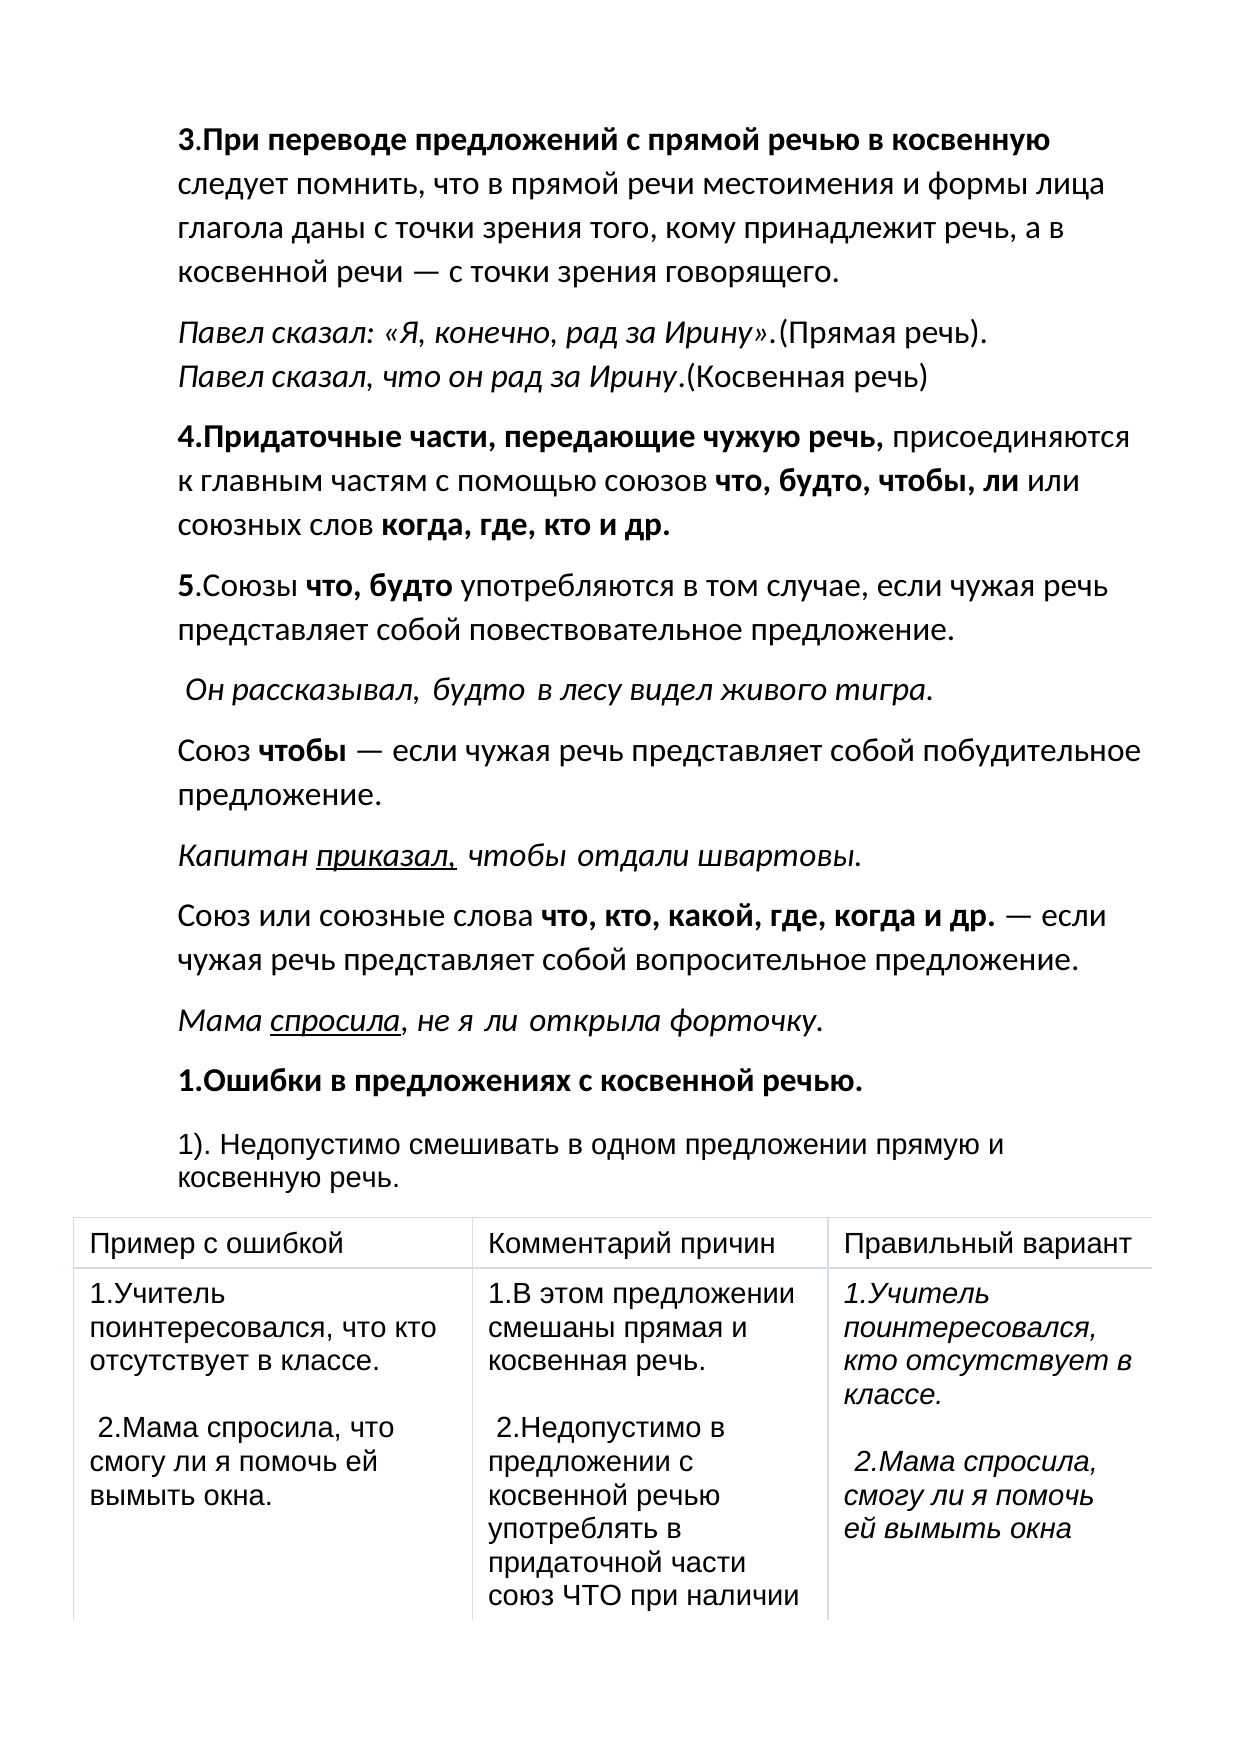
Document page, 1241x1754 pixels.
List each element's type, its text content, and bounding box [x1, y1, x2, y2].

text Мама спросила, не я ли открыла форточку. [177, 999, 1152, 1039]
text Павел сказал: «Я, конечно, рад за Ирину».(Прямая речь). Павел сказал, что он рад за Ирину.(Косвенная речь) [177, 311, 1152, 395]
text 4.Придаточные части, передающие чужую речь, присоединяются к главным частям с помощью союзов что, будто, чтобы, ли или союзных слов когда, где, кто и др. [177, 415, 1152, 544]
table_cell 1.В этом предложении смешаны прямая и косвенная речь. 2.Недопустимо в предложе­нии с косвенной речью употреблять в придаточной части союз ЧТО при наличии [473, 1269, 827, 1619]
text Союз или союзные слова что, кто, какой, где, когда и др. — если чужая речь представляет собой вопросительное предложение. [177, 894, 1152, 979]
text 1). Недопустимо смешивать в одном предложении прямую и косвенную речь. [177, 1127, 1152, 1194]
text 5.Союзы что, будто употребляются в том случае, если чужая речь представляет собой повествовательное предложение. [177, 564, 1152, 648]
text Он рассказывал, будто в лесу видел живого тигра. [177, 668, 1152, 709]
table_header Пример с ошибкой [74, 1218, 472, 1267]
table_cell 1.Учитель поинтересовался, что кто отсутствует в классе. 2.Мама спросила, что смогу ли я помочь ей вымыть окна. [74, 1269, 472, 1619]
text 1.Ошибки в предложениях с косвенной речью. [177, 1059, 1152, 1100]
text Союз чтобы — если чужая речь представляет собой побудительное предложение. [177, 729, 1152, 814]
text Капитан приказал, чтобы отдали швартовы. [177, 833, 1152, 874]
table_header Правильный вариант [829, 1218, 1152, 1267]
table_cell 1.Учитель поинтересовался, кто отсутствует в классе. 2.Мама спросила, смогу ли я помочь ей вымыть окна [829, 1269, 1152, 1619]
text 3.При переводе предложений с прямой речью в косвенную следует помнить, что в прямой речи местоимения и формы лица глагола даны с точки зрения того, кому принадлежит речь, а в косвенной речи — с точки зрения говорящего. [177, 118, 1152, 291]
table_header Комментарий причин [473, 1218, 827, 1267]
